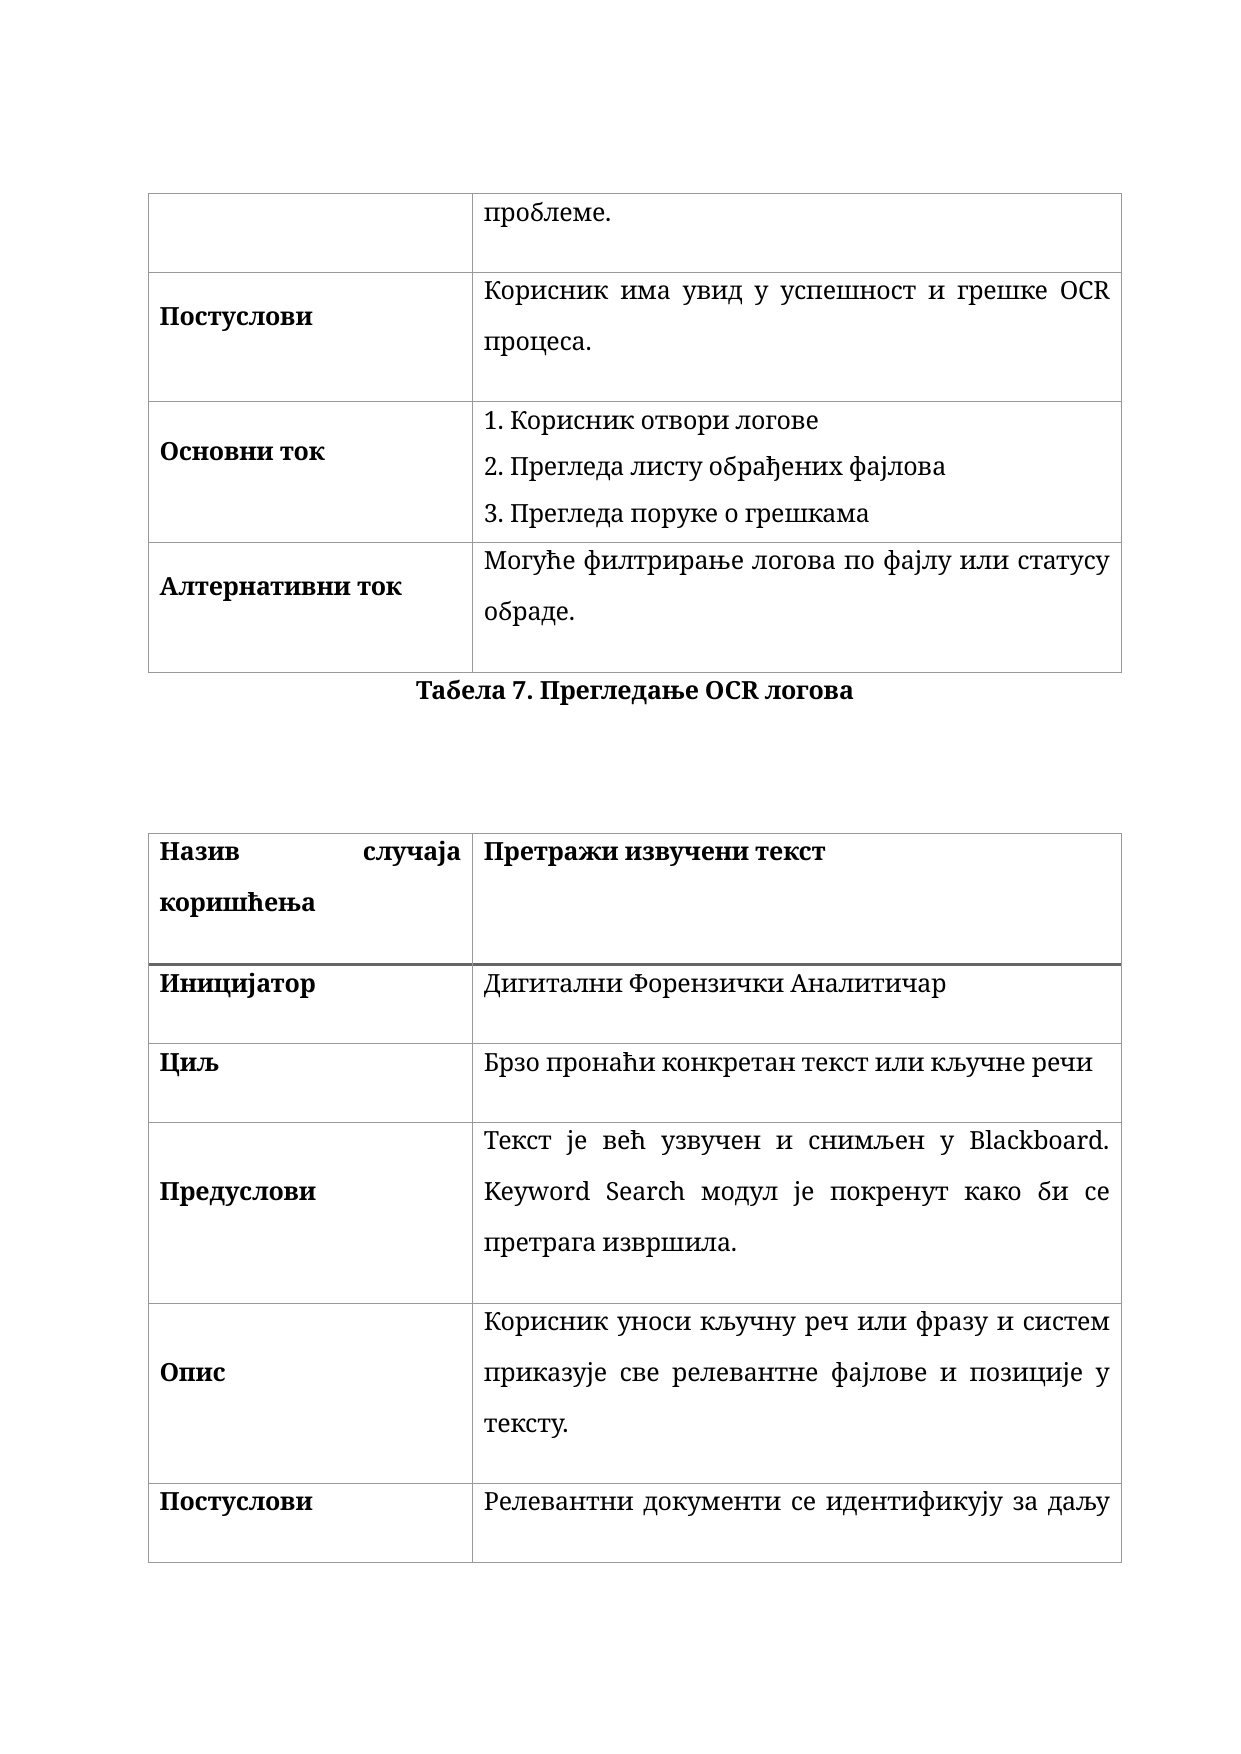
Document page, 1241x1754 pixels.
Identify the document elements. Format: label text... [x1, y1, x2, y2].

table_cell Основни ток [149, 402, 472, 542]
table_cell Предуслови [149, 1123, 472, 1302]
table_cell Дигитални Форензички Аналитичар [473, 966, 1121, 1043]
table_cell Текст је већ узвучен и снимљен у Blackboard. Keyword Search модул је покренут како би се претрага извршила. [473, 1123, 1121, 1302]
table_header Претражи извучени текст [473, 834, 1121, 963]
table_cell Релевантни документи се идентификују за даљу [473, 1484, 1121, 1562]
table_cell Опис [149, 1304, 472, 1483]
table_cell Циљ [149, 1044, 472, 1122]
table_cell Алтернативни ток [149, 543, 472, 672]
table_cell Могуће филтрирање логова по фајлу или статусу обраде. [473, 543, 1121, 672]
table_cell Корисник има увид у успешност и грешке OCR процеса. [473, 273, 1121, 401]
table_cell Корисник уноси кључну реч или фразу и систем приказује све релевантне фајлове и позиције у тексту. [473, 1304, 1121, 1483]
table_cell [149, 194, 472, 272]
table_cell Постуслови [149, 1484, 472, 1562]
table_header Назив случаја коришћења [149, 834, 472, 963]
text Табела 7. Прегледање OCR логова [148, 673, 1122, 707]
table_cell Брзо пронаћи конкретан текст или кључне речи [473, 1044, 1121, 1122]
table_cell Иницијатор [149, 966, 472, 1043]
table_cell 1. Корисник отвори логове 2. Прегледа листу обрађених фајлова 3. Прегледа поруке о грешкама [473, 402, 1121, 542]
table_cell проблеме. [473, 194, 1121, 272]
table_cell Постуслови [149, 273, 472, 401]
